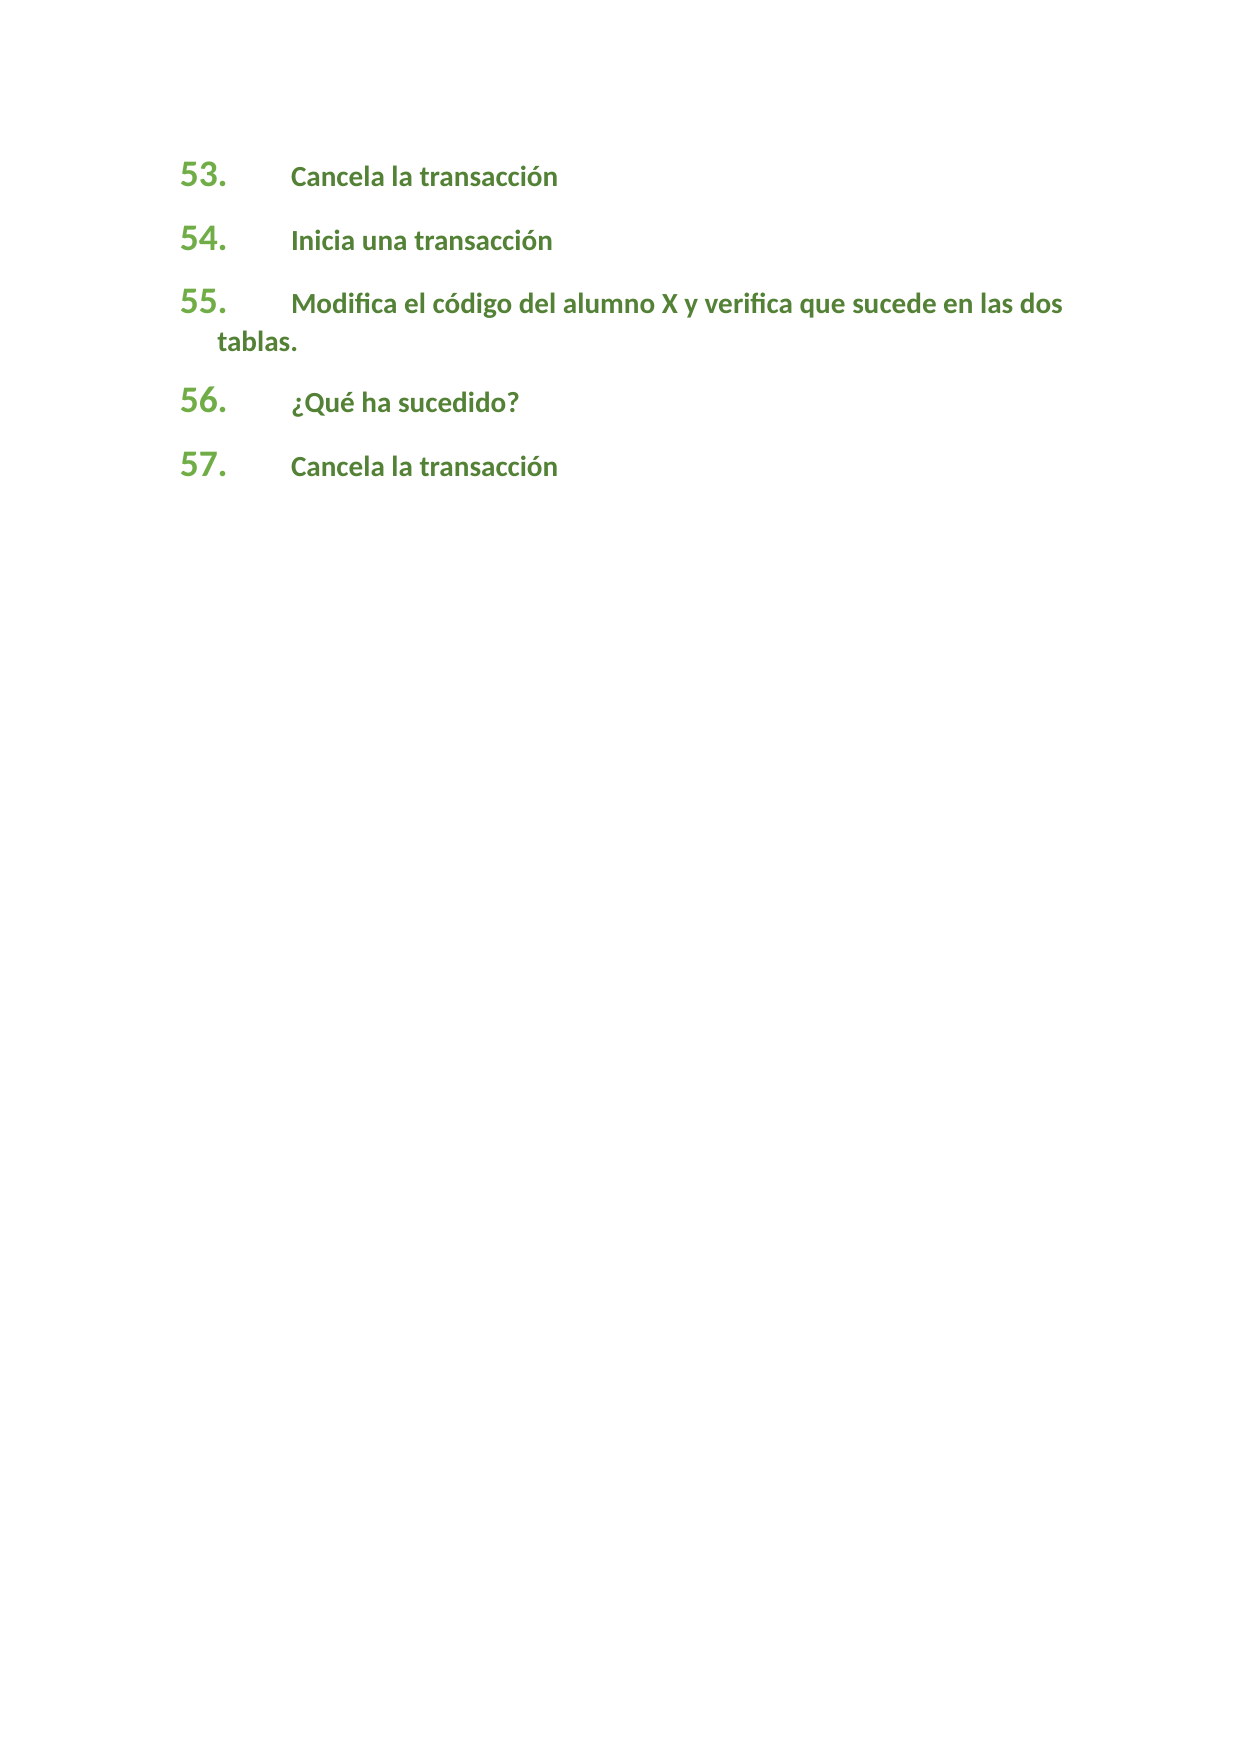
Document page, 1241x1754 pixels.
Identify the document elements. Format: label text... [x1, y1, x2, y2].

list Cancela la transacción [179, 150, 1090, 196]
list Cancela la transacción [179, 440, 1090, 486]
list Inicia una transacción [179, 213, 1090, 259]
list ¿Qué ha sucedido? [179, 376, 1090, 422]
list Modifica el código del alumno X y verifica que sucede en las dos tablas. [179, 277, 1090, 358]
